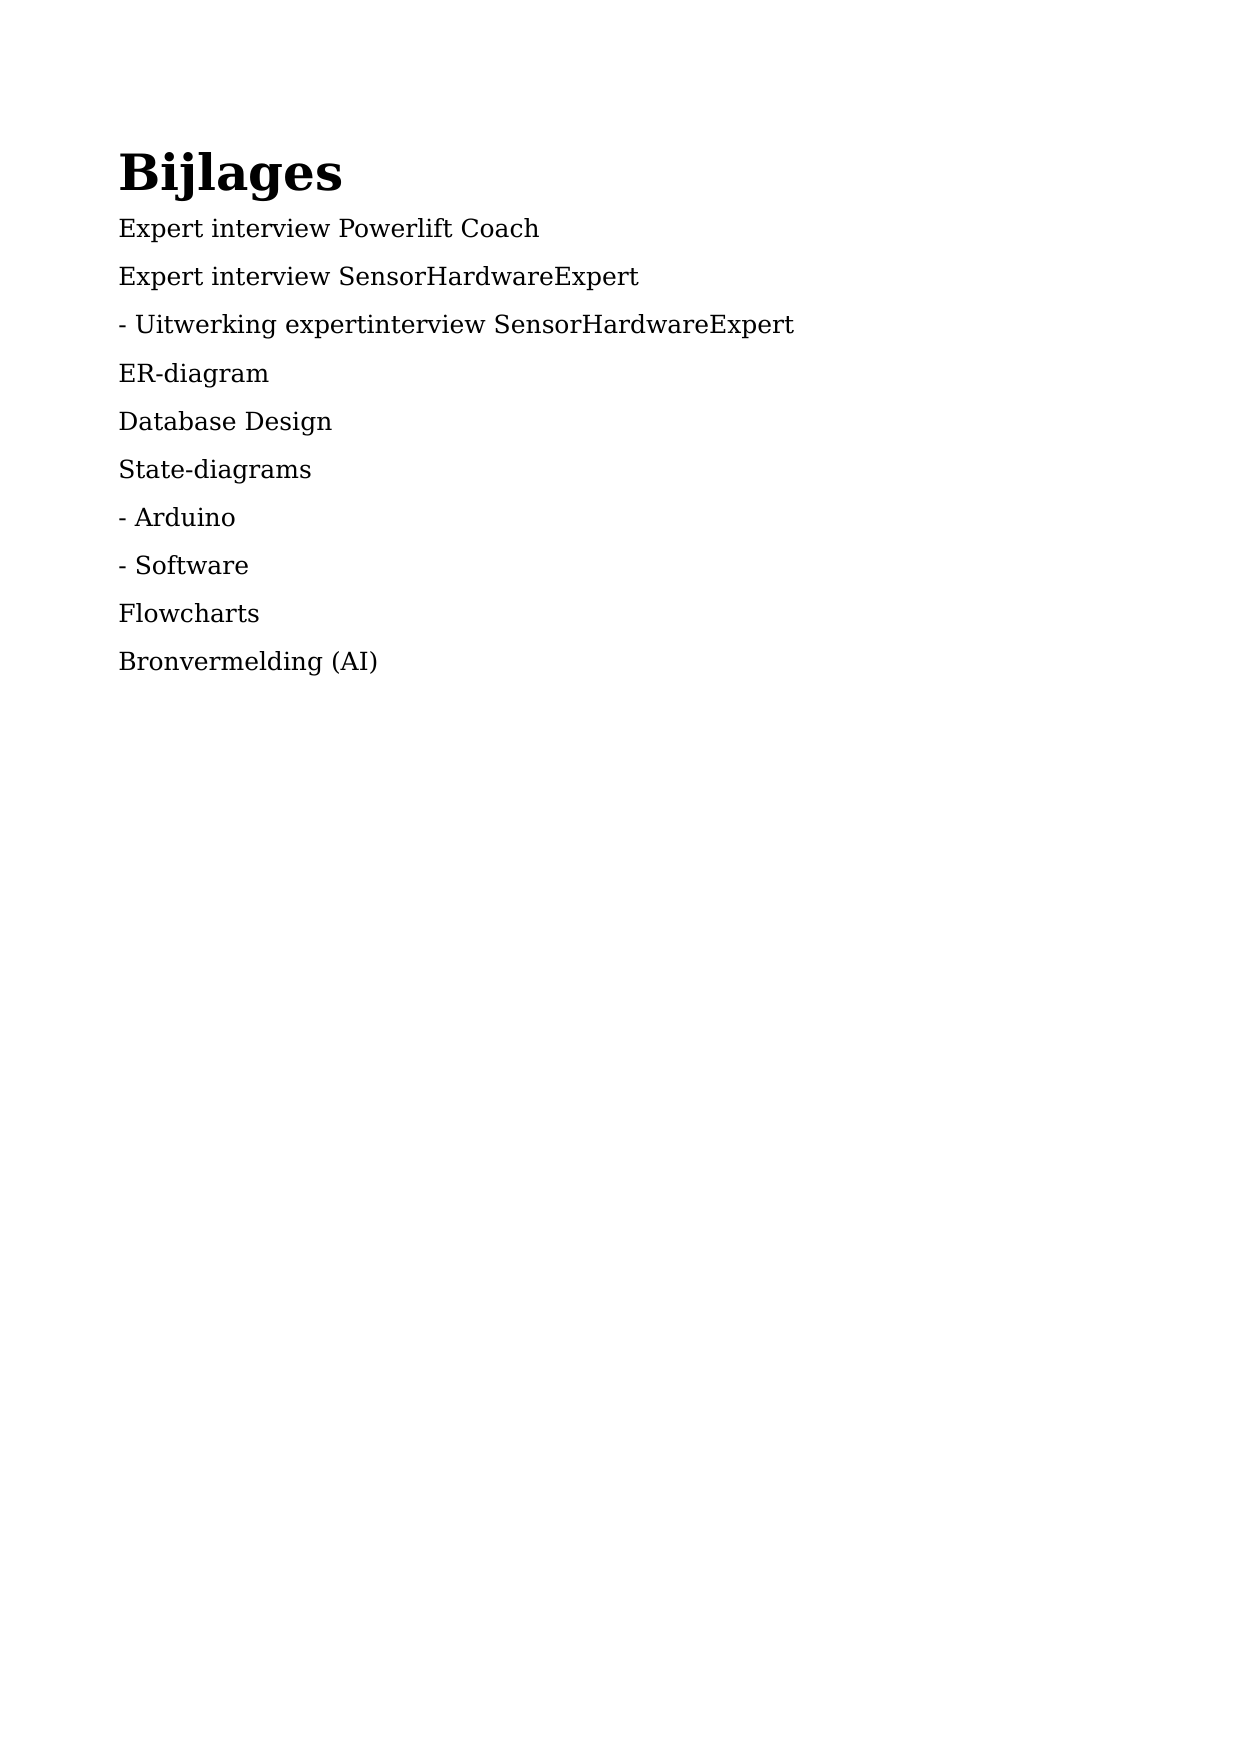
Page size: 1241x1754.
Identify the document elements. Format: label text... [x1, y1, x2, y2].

text Database Design [118, 407, 1122, 436]
text - Uitwerking expertinterview SensorHardwareExpert [118, 311, 1122, 340]
text ER-diagram [118, 359, 1122, 388]
text Expert interview Powerlift Coach [118, 214, 1122, 243]
text - Software [118, 551, 1122, 580]
text Bronvermelding (AI) [118, 647, 1122, 677]
text - Arduino [118, 503, 1122, 532]
text Expert interview SensorHardwareExpert [118, 262, 1122, 292]
text State-diagrams [118, 455, 1122, 484]
text Flowcharts [118, 599, 1122, 628]
subtitle Bijlages [118, 143, 1122, 202]
